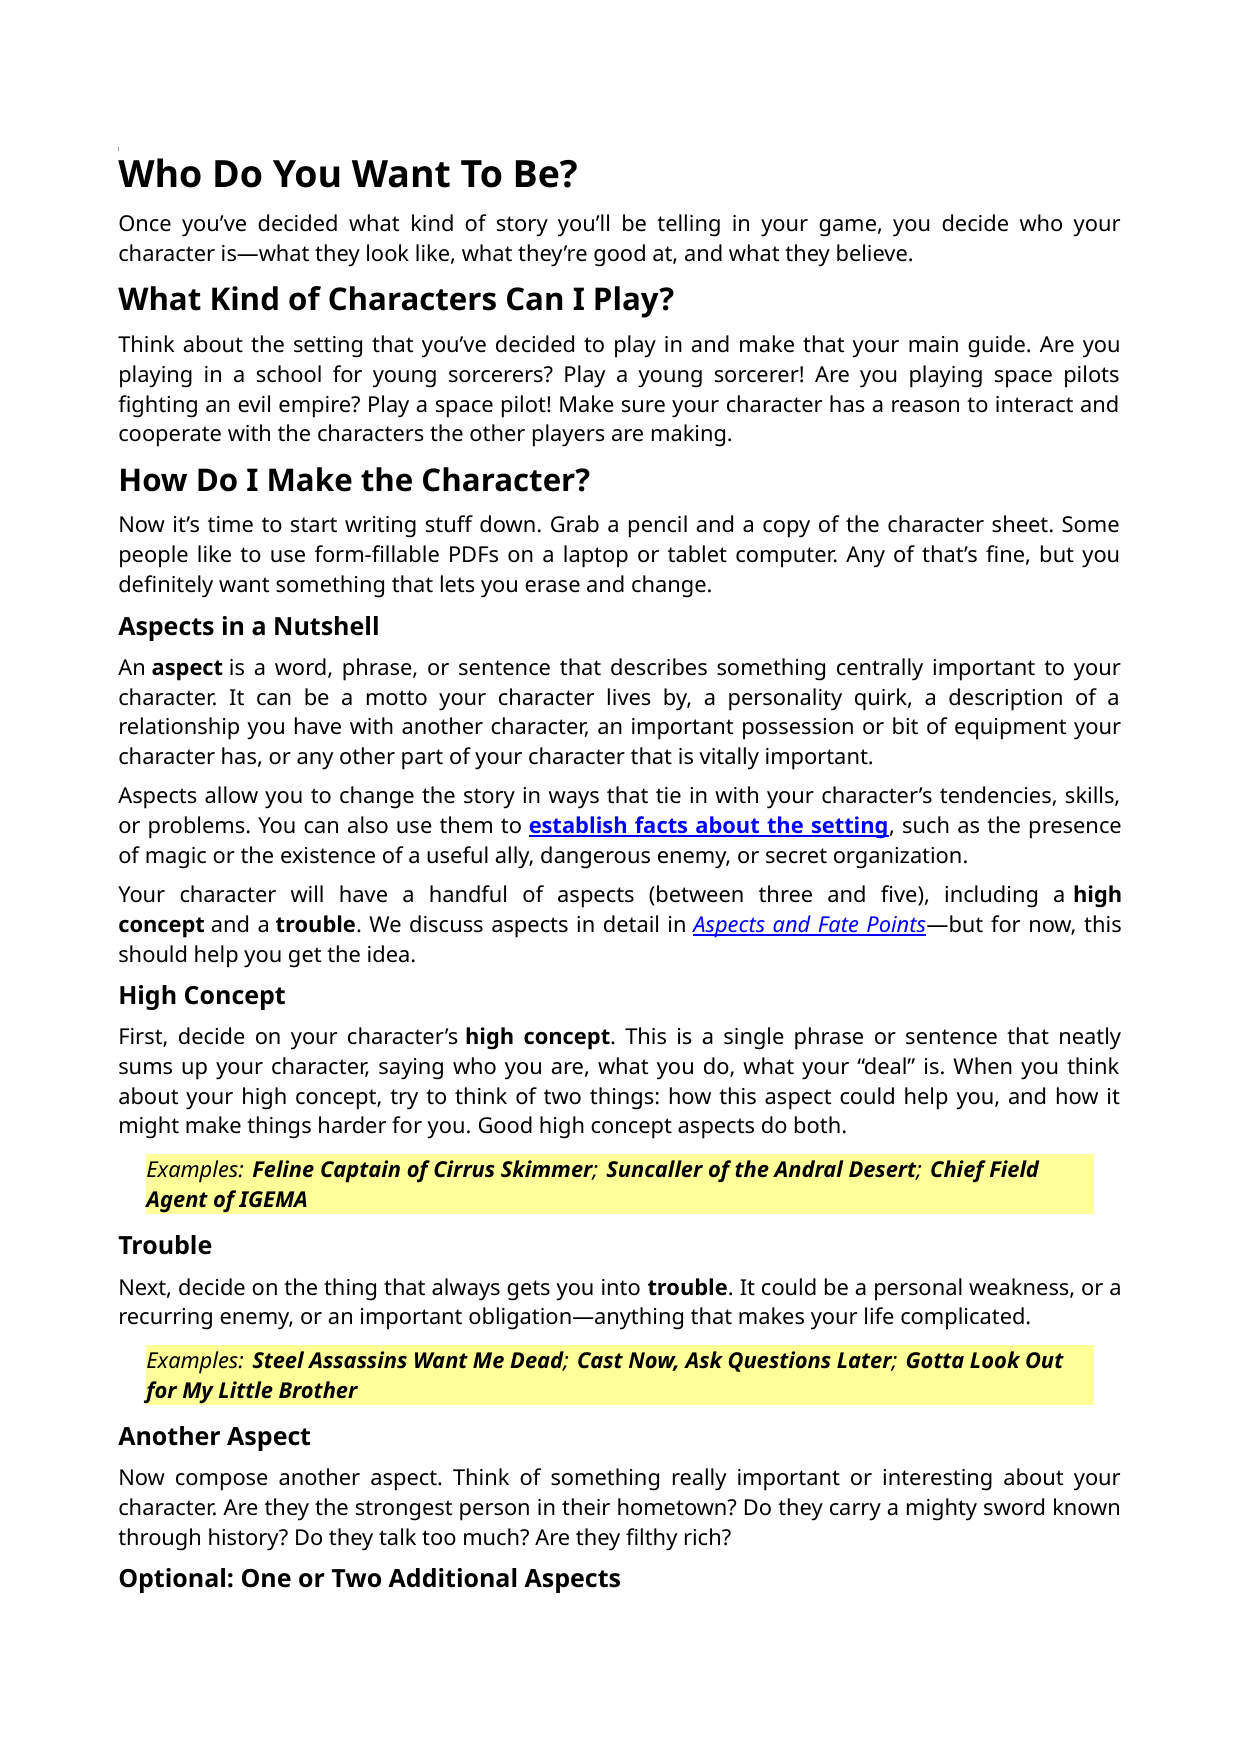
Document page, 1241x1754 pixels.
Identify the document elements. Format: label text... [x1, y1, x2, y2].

subtitle Another Aspect [118, 1419, 1122, 1453]
subtitle What Kind of Characters Can I Play? [118, 277, 1122, 319]
text Now it’s time to start writing stuff down. Grab a pencil and a copy of the character sheet. Some people like to use form-fillable PDFs on a laptop or tablet computer. Any of that’s fine, but you definitely want something that lets you erase and change. [118, 509, 1122, 599]
subtitle Optional: One or Two Additional Aspects [118, 1561, 1122, 1595]
text First, decide on your character’s high concept. This is a single phrase or sentence that neatly sums up your character, saying who you are, what you do, what your “deal” is. When you think about your high concept, try to think of two things: how this aspect could help you, and how it might make things harder for you. Good high concept aspects do both. [118, 1021, 1122, 1140]
text Next, decide on the thing that always gets you into trouble. It could be a personal weakness, or a recurring enemy, or an important obligation—anything that makes your life complicated. [118, 1271, 1122, 1331]
subtitle Who Do You Want To Be? [118, 148, 1122, 199]
subtitle High Concept [118, 978, 1122, 1012]
text Your character will have a handful of aspects (between three and five), including a high concept and a trouble. We discuss aspects in detail in Aspects and Fate Points—but for now, this should help you get the idea. [118, 879, 1122, 968]
text An aspect is a word, phrase, or sentence that describes something centrally important to your character. It can be a motto your character lives by, a personality quirk, a description of a relationship you have with another character, an important possession or bit of equipment your character has, or any other part of your character that is vitally important. [118, 652, 1122, 771]
subtitle How Do I Make the Character? [118, 457, 1122, 500]
subtitle Trouble [118, 1228, 1122, 1262]
text Think about the setting that you’ve decided to play in and make that your main guide. Are you playing in a school for young sorcerers? Play a young sorcerer! Are you playing space pilots fighting an evil empire? Play a space pilot! Make sure your character has a reason to interact and cooperate with the characters the other players are making. [118, 329, 1122, 448]
text Examples: Feline Captain of Cirrus Skimmer; Suncaller of the Andral Desert; Chief Field Agent of IGEMA [146, 1154, 1094, 1214]
text Examples: Steel Assassins Want Me Dead; Cast Now, Ask Questions Later; Gotta Look Out for My Little Brother [146, 1345, 1094, 1405]
text Now compose another aspect. Think of something really important or interesting about your character. Are they the strongest person in their hometown? Do they carry a mighty sword known through history? Do they talk too much? Are they filthy rich? [118, 1462, 1122, 1552]
text Aspects allow you to change the story in ways that tie in with your character’s tendencies, skills, or problems. You can also use them to establish facts about the setting, such as the presence of magic or the existence of a useful ally, dangerous enemy, or secret organization. [118, 780, 1122, 869]
text Once you’ve decided what kind of story you’ll be telling in your game, you decide who your character is—what they look like, what they’re good at, and what they believe. [118, 208, 1122, 268]
subtitle Aspects in a Nutshell [118, 608, 1122, 642]
